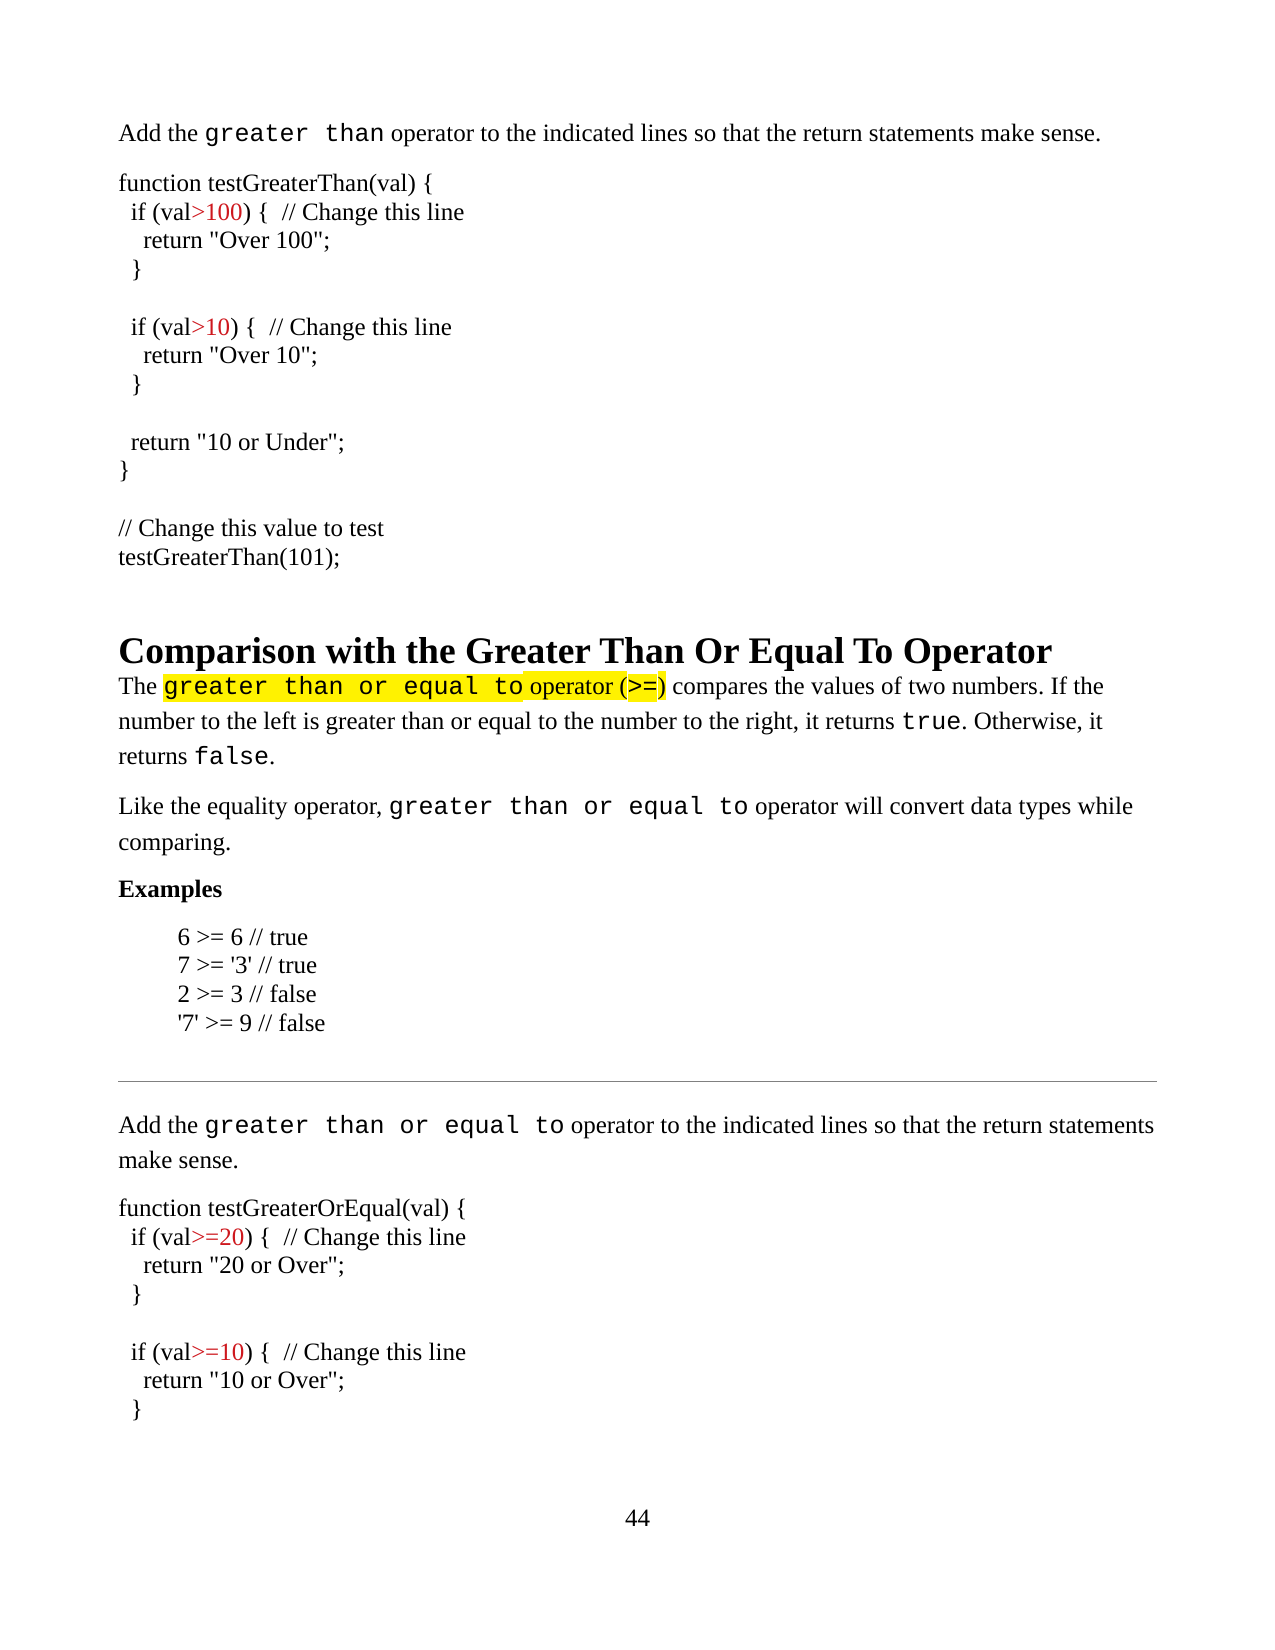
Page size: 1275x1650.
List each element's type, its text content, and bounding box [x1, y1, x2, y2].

text Like the equality operator, greater than or equal to operator will convert data types while comparing. [118, 791, 1157, 855]
text return "10 or Over"; [118, 1366, 1157, 1394]
text The greater than or equal to operator (>=) compares the values of two numbers. If the number to the left is greater than or equal to the number to the right, it returns true. Otherwise, it returns false. [118, 671, 1157, 772]
text Add the greater than or equal to operator to the indicated lines so that the return statements make sense. [118, 1110, 1157, 1174]
text function testGreaterOrEqual(val) { [118, 1193, 1157, 1222]
text testGreaterThan(101); [118, 542, 1157, 571]
text } [118, 1279, 1157, 1308]
text if (val>=20) { // Change this line [118, 1222, 1157, 1251]
text return "10 or Under"; [118, 427, 1157, 456]
text if (val>=10) { // Change this line [118, 1337, 1157, 1366]
text Examples [118, 874, 1157, 903]
text if (val>10) { // Change this line [118, 312, 1157, 341]
text 6 >= 6 // true 7 >= '3' // true 2 >= 3 // false '7' >= 9 // false [177, 922, 1098, 1037]
text return "20 or Over"; [118, 1251, 1157, 1279]
text } [118, 1394, 1157, 1423]
text if (val>100) { // Change this line [118, 197, 1157, 226]
subtitle Comparison with the Greater Than Or Equal To Operator [118, 628, 1157, 671]
text } [118, 254, 1157, 283]
text return "Over 100"; [118, 226, 1157, 254]
text // Change this value to test [118, 513, 1157, 542]
text return "Over 10"; [118, 341, 1157, 369]
text } [118, 456, 1157, 484]
text Add the greater than operator to the indicated lines so that the return statements make sense. [118, 118, 1157, 149]
text function testGreaterThan(val) { [118, 168, 1157, 197]
text } [118, 369, 1157, 398]
